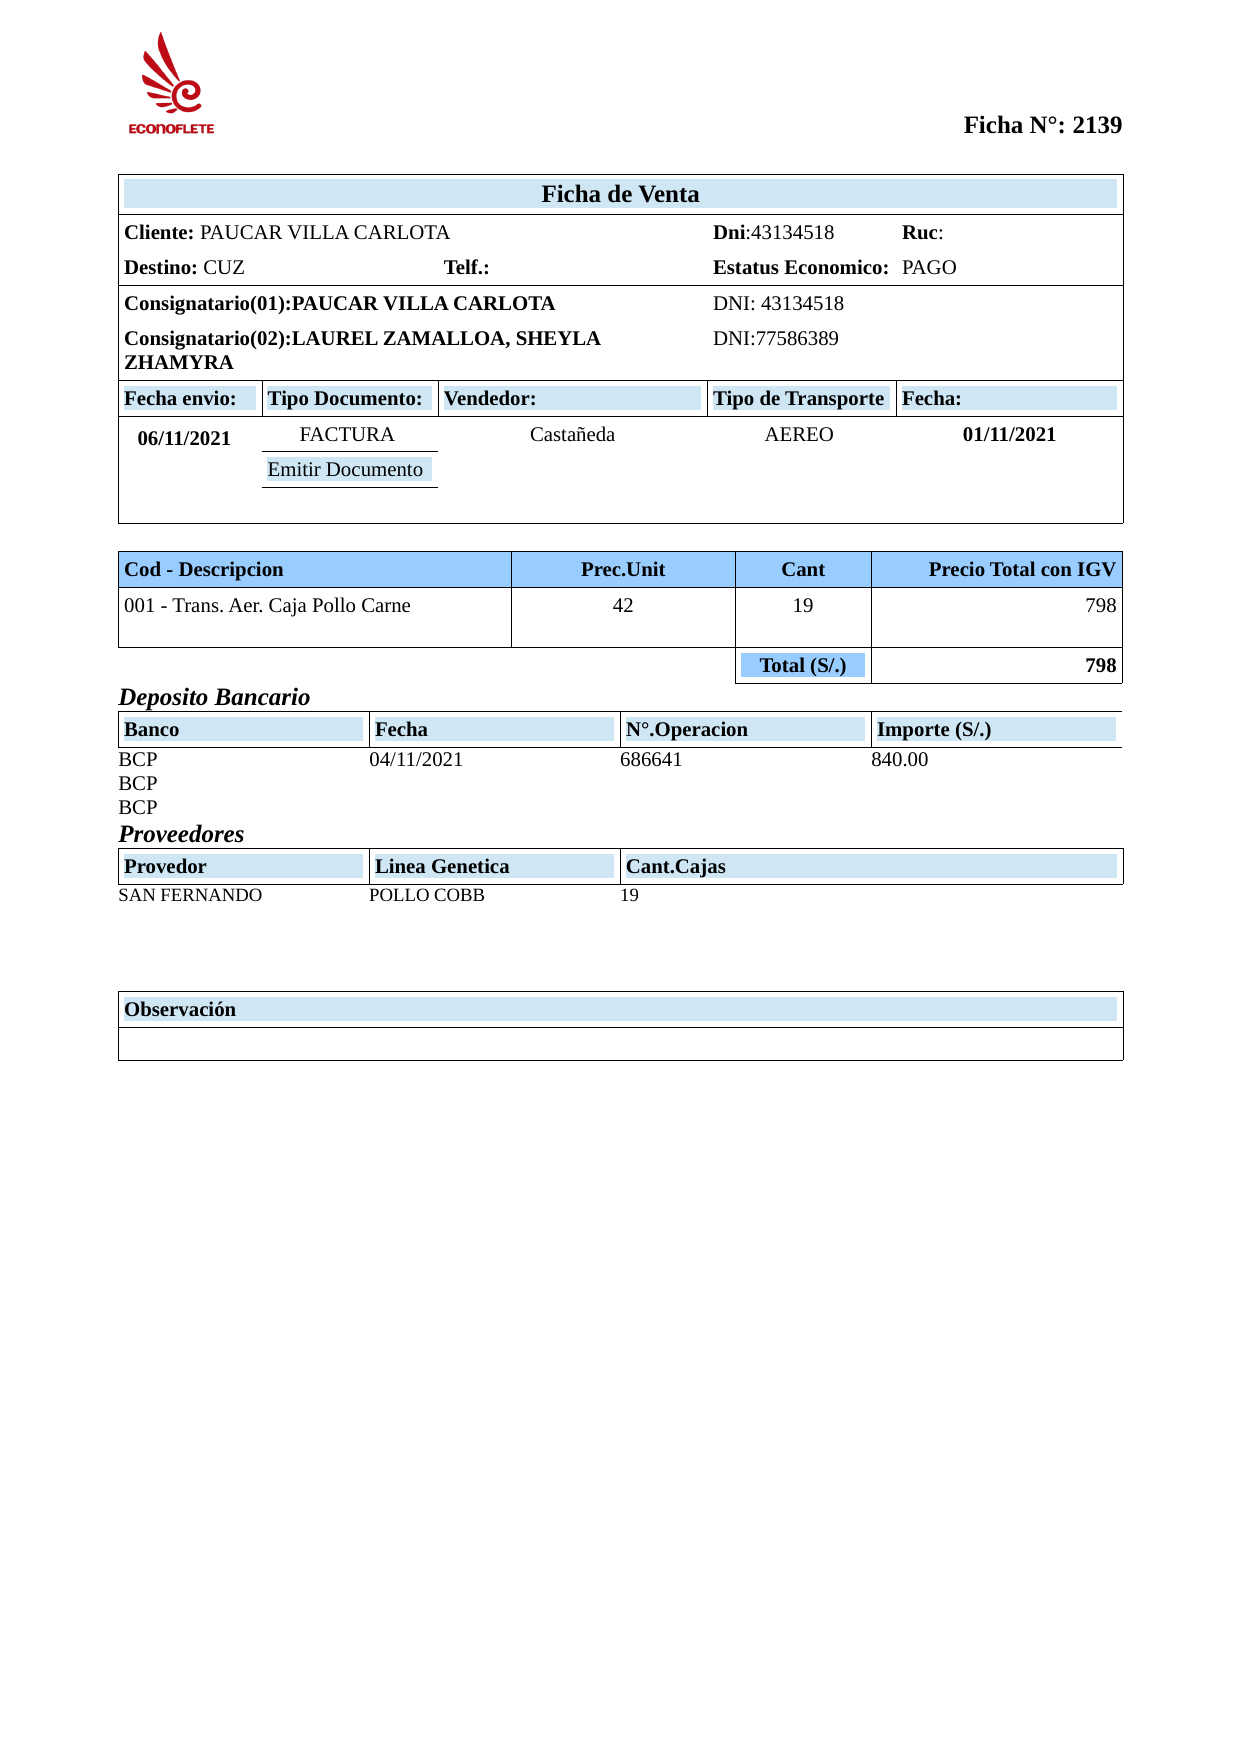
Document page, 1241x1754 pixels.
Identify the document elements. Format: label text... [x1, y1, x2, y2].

table_header Precio Total con IGV [872, 552, 1122, 587]
table_cell BCP [118, 771, 369, 795]
table_cell [369, 771, 620, 795]
table_cell [118, 648, 511, 682]
table_cell DNI: 43134518 [707, 286, 1123, 321]
picture [118, 31, 225, 134]
table_cell [620, 948, 1123, 970]
table_cell [369, 948, 620, 970]
table_cell Tipo de Transporte [708, 381, 896, 416]
table_cell 19 [620, 885, 1123, 905]
table_cell [118, 905, 369, 927]
table_cell [620, 927, 1123, 948]
table_cell [620, 795, 871, 819]
table_cell Tipo Documento: [263, 381, 438, 416]
table_cell [262, 488, 438, 523]
table_header Prec.Unit [512, 552, 735, 587]
table_header Fecha [370, 712, 620, 747]
table_header Provedor [119, 849, 369, 883]
table_cell Ruc: [896, 215, 1123, 249]
table_cell [369, 795, 620, 819]
table_cell Telf.: [438, 249, 707, 285]
table_cell Cliente: PAUCAR VILLA CARLOTA [119, 215, 707, 249]
table_cell 840.00 [871, 748, 1122, 771]
table_cell [511, 648, 735, 682]
table_cell BCP [118, 795, 369, 819]
table_cell Castañeda [438, 417, 707, 523]
table_cell AEREO [707, 417, 896, 523]
table_cell [369, 927, 620, 948]
table_cell 06/11/2021 [119, 417, 262, 523]
table_cell Consignatario(01):PAUCAR VILLA CARLOTA [119, 286, 707, 321]
table_cell Emitir Documento [262, 452, 438, 487]
table_cell Dni:43134518 [707, 215, 896, 249]
table_cell [620, 970, 1123, 991]
table_cell PAGO [896, 249, 1123, 285]
table_cell Estatus Economico: [707, 249, 896, 285]
table_cell BCP [118, 748, 369, 771]
table_cell DNI:77586389 [707, 321, 1123, 380]
text Deposito Bancario [118, 682, 1122, 711]
table_header N°.Operacion [621, 712, 871, 747]
table_cell [118, 948, 369, 970]
table_header Cant [736, 552, 871, 587]
table_cell 19 [736, 588, 871, 647]
table_cell [620, 905, 1123, 927]
table_cell [118, 970, 369, 991]
table_cell 01/11/2021 [896, 417, 1123, 523]
table_cell Total (S/.) [736, 648, 871, 682]
table_cell [620, 771, 871, 795]
table_cell Consignatario(02):LAUREL ZAMALLOA, SHEYLA ZHAMYRA [119, 321, 707, 380]
table_cell Fecha envio: [119, 381, 262, 416]
table_cell [369, 905, 620, 927]
table_header Observación [119, 992, 1123, 1027]
table_header Ficha de Venta [119, 175, 1123, 214]
table_cell Vendedor: [439, 381, 707, 416]
table_cell [119, 1028, 1123, 1060]
table_cell Destino: CUZ [119, 249, 438, 285]
table_header Importe (S/.) [872, 712, 1122, 747]
table_cell [369, 970, 620, 991]
table_cell 798 [872, 588, 1122, 647]
table_header Linea Genetica [370, 849, 620, 883]
table_cell [871, 795, 1122, 819]
table_cell Fecha: [897, 381, 1123, 416]
table_header Banco [119, 712, 369, 747]
table_cell [118, 927, 369, 948]
text Proveedores [118, 819, 1122, 848]
table_cell 686641 [620, 748, 871, 771]
table_cell 04/11/2021 [369, 748, 620, 771]
table_header Cod - Descripcion [119, 552, 511, 587]
table_cell SAN FERNANDO [118, 885, 369, 905]
table_cell 798 [872, 648, 1122, 682]
table_cell 42 [512, 588, 735, 647]
table_cell FACTURA [262, 417, 438, 451]
table_cell [871, 771, 1122, 795]
table_cell 001 - Trans. Aer. Caja Pollo Carne [119, 588, 511, 647]
table_header Cant.Cajas [621, 849, 1123, 883]
table_cell POLLO COBB [369, 885, 620, 905]
